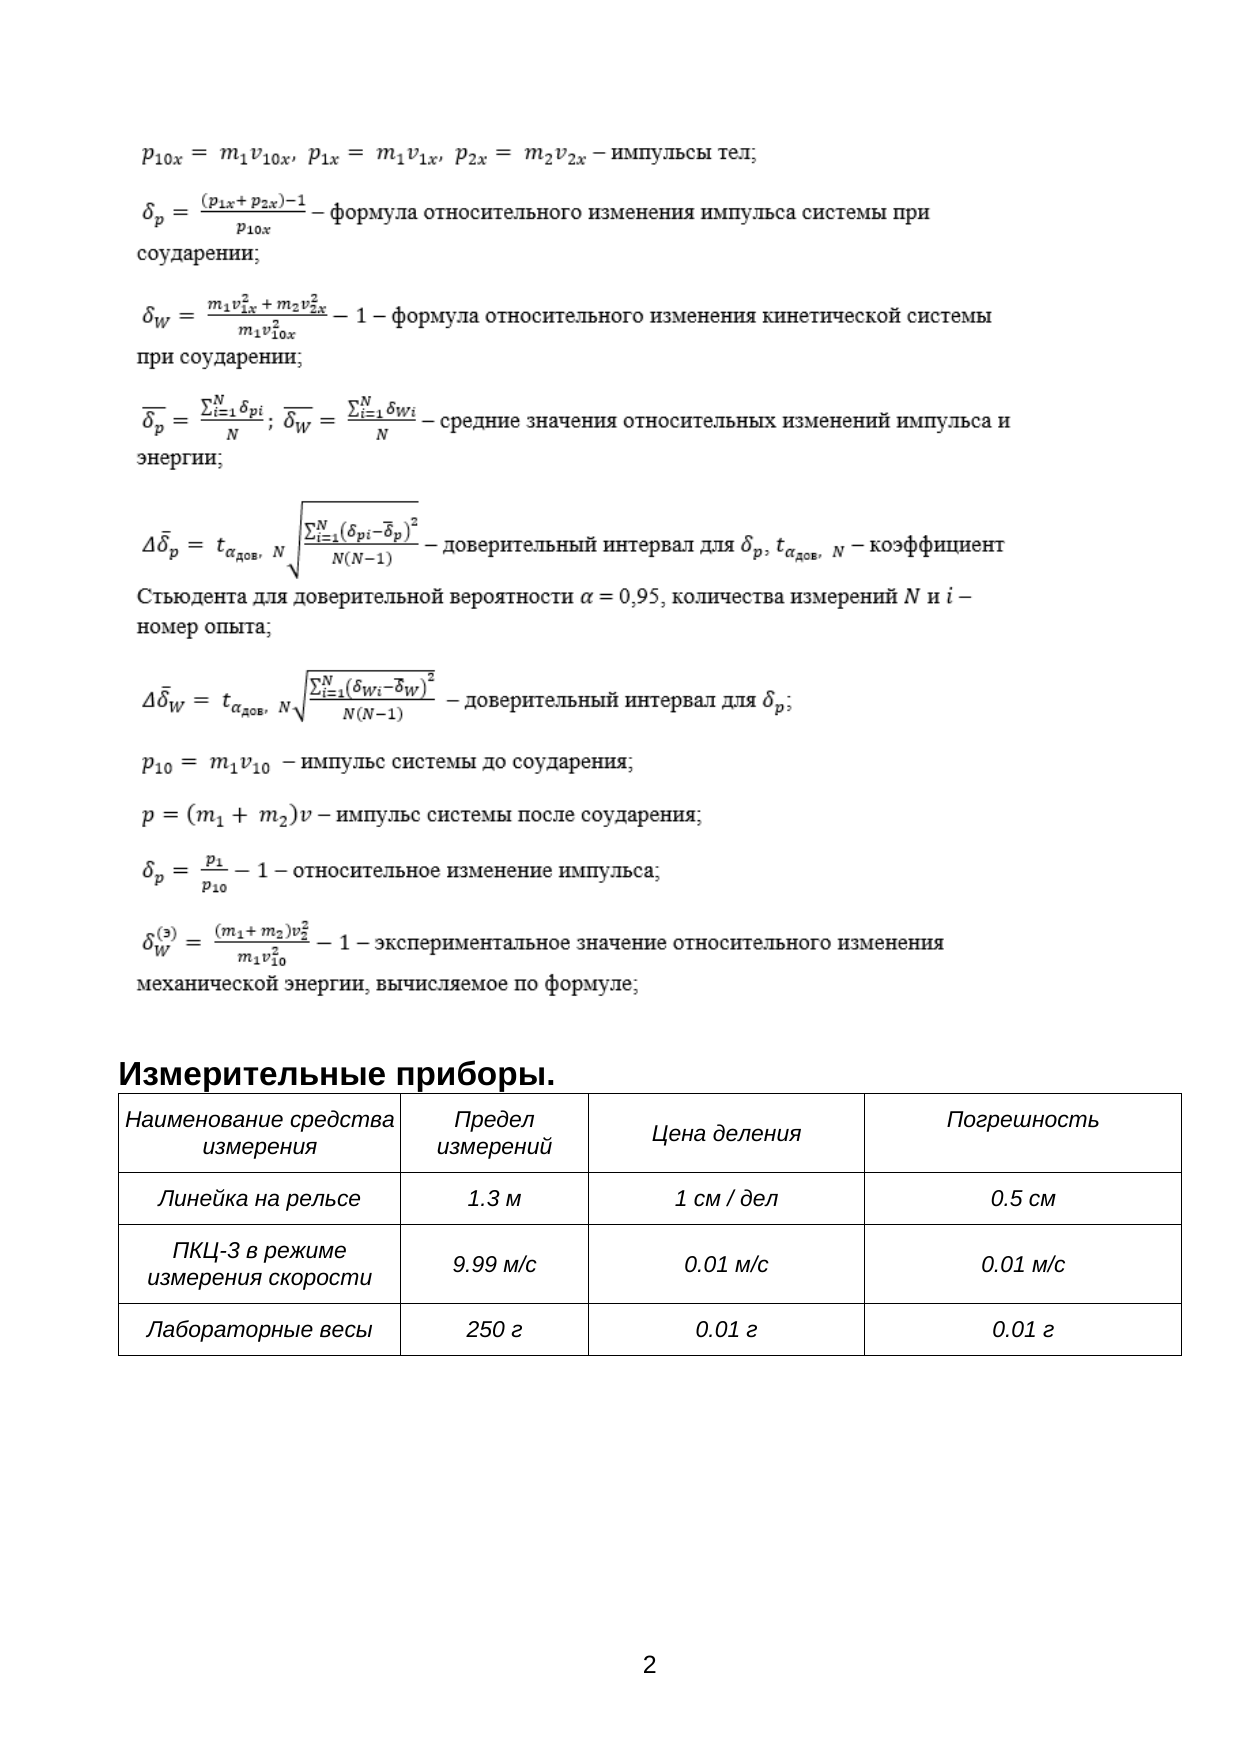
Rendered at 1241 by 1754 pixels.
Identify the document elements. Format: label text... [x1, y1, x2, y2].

table_cell 9.99 м/c [401, 1225, 588, 1303]
text Измерительные приборы. [118, 1054, 1181, 1093]
table_cell Лабораторные весы [119, 1304, 400, 1355]
table_header Погрешность [865, 1094, 1181, 1172]
table_cell 0.01 м/c [865, 1225, 1181, 1303]
table_cell Линейка на рельсе [119, 1173, 400, 1224]
table_cell 0.01 г [865, 1304, 1181, 1355]
picture [118, 132, 1027, 1026]
table_cell 0.5 см [865, 1173, 1181, 1224]
table_header Наименование средства измерения [119, 1094, 400, 1172]
table_header Цена деления [589, 1094, 864, 1172]
table_cell 0.01 м/c [589, 1225, 864, 1303]
table_header Предел измерений [401, 1094, 588, 1172]
table_cell 250 г [401, 1304, 588, 1355]
table_cell 1.3 м [401, 1173, 588, 1224]
table_cell ПКЦ-3 в режиме измерения скорости [119, 1225, 400, 1303]
table_cell 0.01 г [589, 1304, 864, 1355]
table_cell 1 см / дел [589, 1173, 864, 1224]
